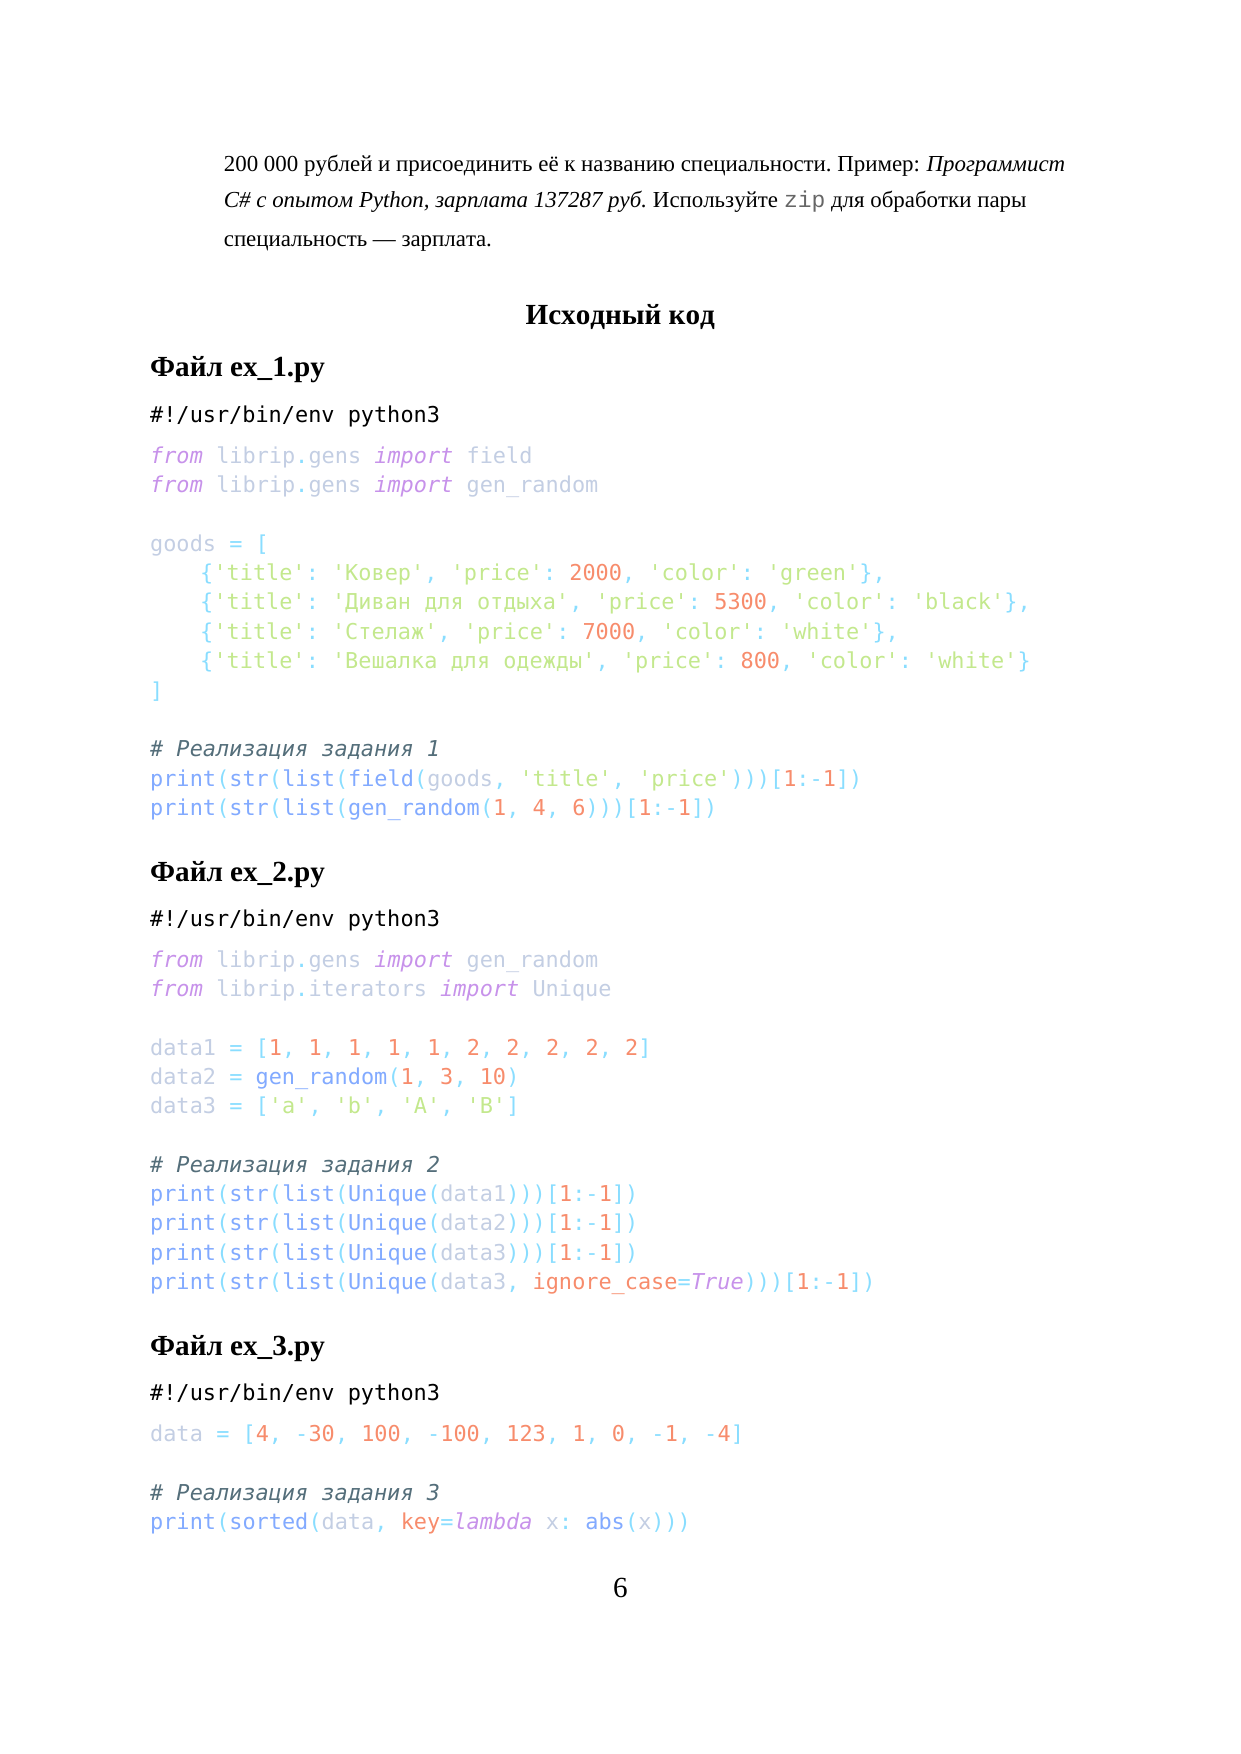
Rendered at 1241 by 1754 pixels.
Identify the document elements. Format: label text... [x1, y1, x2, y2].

text #!/usr/bin/env python3 [150, 1380, 1090, 1405]
text from librip.iterators import Unique [150, 976, 1090, 1002]
text Файл ex_3.py [150, 1328, 1090, 1361]
text print(sorted(data, key=lambda x: abs(x))) [150, 1509, 1090, 1534]
text # Реализация задания 2 [150, 1152, 1090, 1177]
text goods = [ [150, 531, 1090, 556]
text #!/usr/bin/env python3 [150, 906, 1090, 931]
text print(str(list(Unique(data2)))[1:-1]) [150, 1210, 1090, 1236]
text {'title': 'Диван для отдыха', 'price': 5300, 'color': 'black'}, [150, 589, 1090, 615]
text data = [4, -30, 100, -100, 123, 1, 0, -1, -4] [150, 1421, 1090, 1447]
text # Реализация задания 1 [150, 736, 1090, 762]
text # Реализация задания 3 [150, 1479, 1090, 1505]
text from librip.gens import gen_random [150, 472, 1090, 498]
text data2 = gen_random(1, 3, 10) [150, 1064, 1090, 1089]
text {'title': 'Ковер', 'price': 2000, 'color': 'green'}, [150, 560, 1090, 585]
text Файл ex_2.py [150, 854, 1090, 887]
text Файл ex_1.py [150, 349, 1090, 383]
text print(str(list(Unique(data3, ignore_case=True)))[1:-1]) [150, 1269, 1090, 1294]
text data1 = [1, 1, 1, 1, 1, 2, 2, 2, 2, 2] [150, 1035, 1090, 1060]
text {'title': 'Стелаж', 'price': 7000, 'color': 'white'}, [150, 619, 1090, 644]
text data3 = ['a', 'b', 'A', 'B'] [150, 1093, 1090, 1119]
text #!/usr/bin/env python3 [150, 402, 1090, 427]
text Исходный код [150, 297, 1090, 331]
text ] [150, 678, 1090, 703]
text from librip.gens import field [150, 443, 1090, 468]
text from librip.gens import gen_random [150, 947, 1090, 972]
text print(str(list(Unique(data3)))[1:-1]) [150, 1240, 1090, 1265]
text print(str(list(field(goods, 'title', 'price')))[1:-1]) [150, 766, 1090, 791]
text print(str(list(Unique(data1)))[1:-1]) [150, 1181, 1090, 1207]
list 200 000 рублей и присоединить её к названию специальности. Пример: Программист C# с опытом Python, зарплата 137287 руб. Используйте zip для обработки пары специальность — зарплата. [194, 150, 1090, 251]
text print(str(list(gen_random(1, 4, 6)))[1:-1]) [150, 795, 1090, 820]
text {'title': 'Вешалка для одежды', 'price': 800, 'color': 'white'} [150, 648, 1090, 674]
